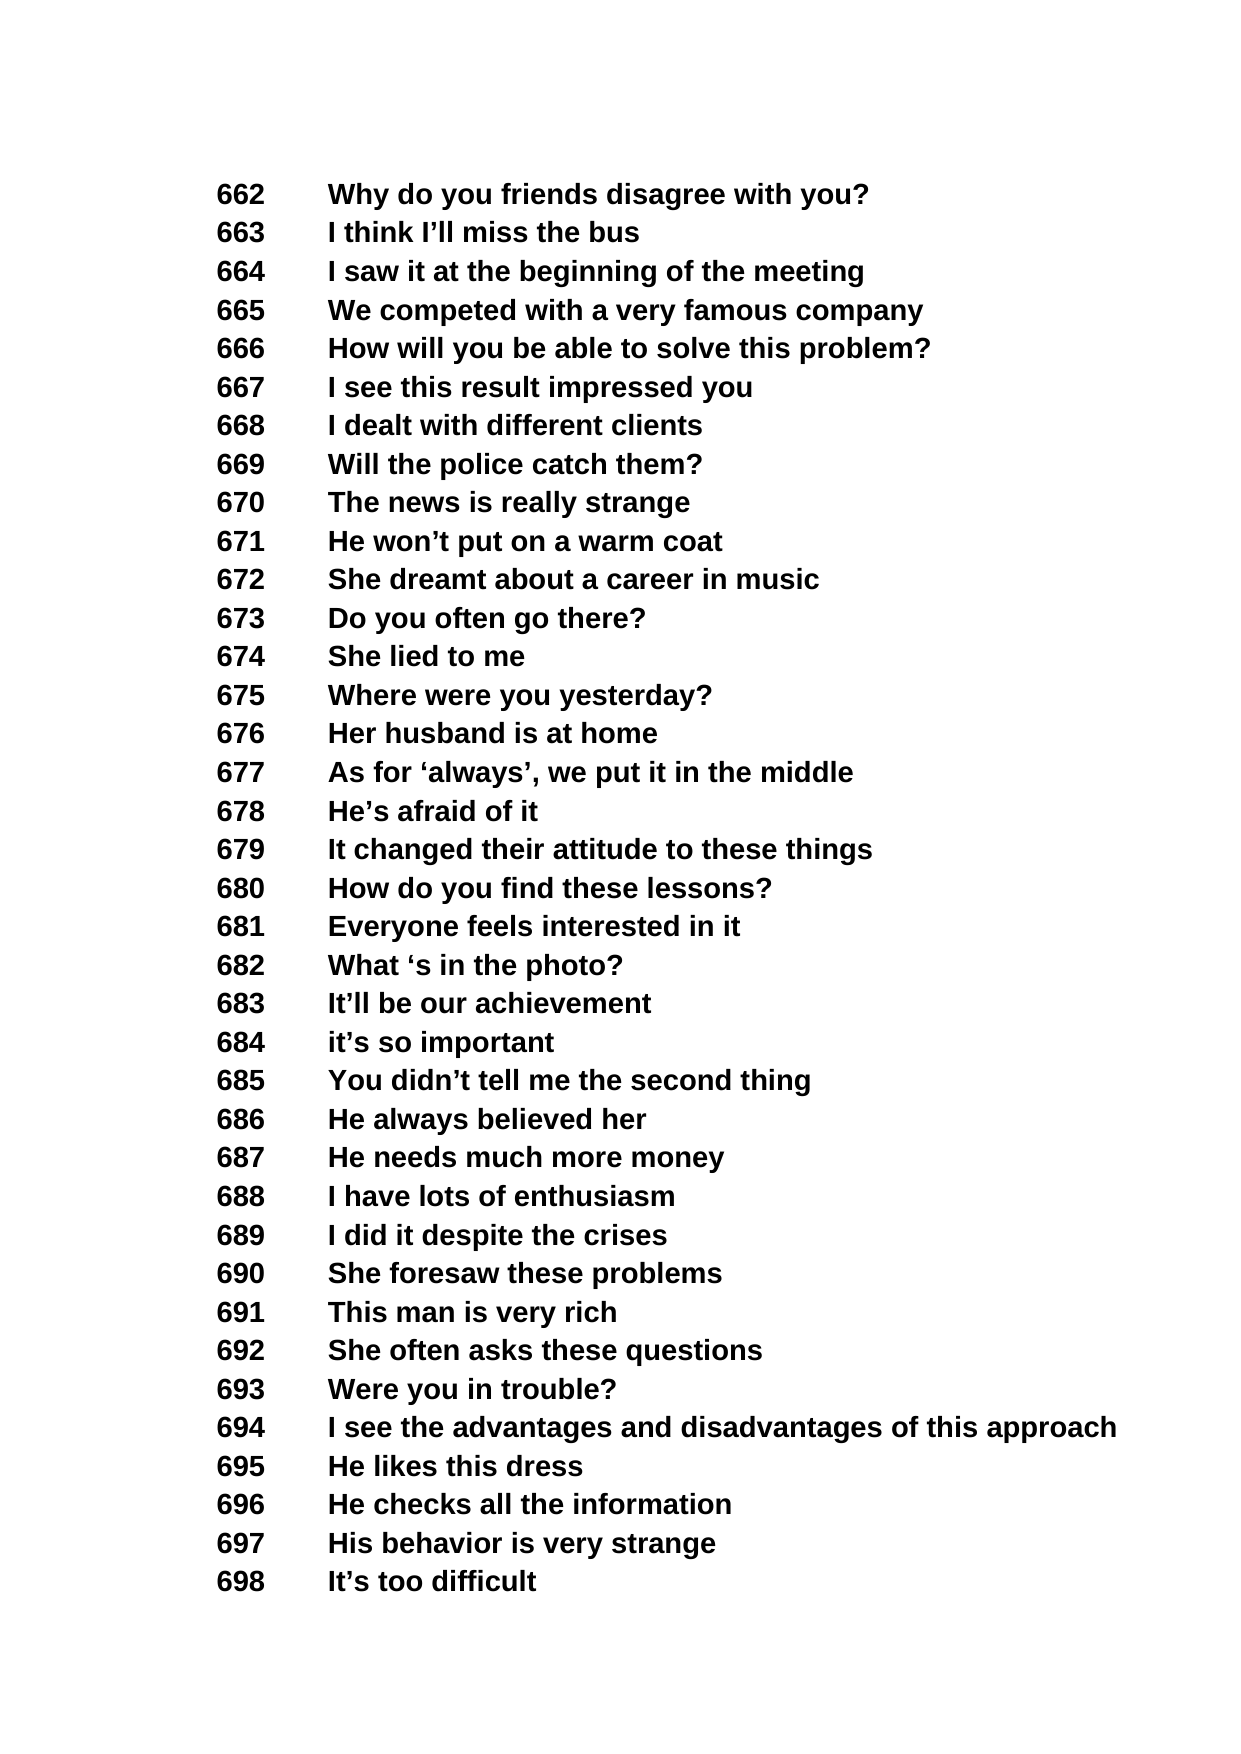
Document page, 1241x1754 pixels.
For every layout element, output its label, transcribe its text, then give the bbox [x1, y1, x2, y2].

list We competed with a very famous company [216, 292, 1149, 326]
list She dreamt about a career in music [216, 562, 1149, 596]
list How do you find these lessons? [216, 871, 1149, 904]
list It’ll be our achievement [216, 986, 1149, 1020]
list Will the police catch them? [216, 447, 1149, 480]
list This man is very rich [216, 1294, 1149, 1328]
list I see this result impressed you [216, 369, 1149, 403]
list it’s so important [216, 1025, 1149, 1058]
list Were you in trouble? [216, 1372, 1149, 1405]
list As for ‘always’, we put it in the middle [216, 755, 1149, 788]
list I see the advantages and disadvantages of this approach [216, 1410, 1149, 1444]
list He checks all the information [216, 1487, 1149, 1521]
list Why do you friends disagree with you? [216, 177, 1149, 210]
list Do you often go there? [216, 601, 1149, 634]
list He won’t put on a warm coat [216, 524, 1149, 557]
list What ‘s in the photo? [216, 948, 1149, 981]
list I think I’ll miss the bus [216, 215, 1149, 249]
list I saw it at the beginning of the meeting [216, 254, 1149, 287]
list Everyone feels interested in it [216, 909, 1149, 943]
list He always believed her [216, 1102, 1149, 1135]
list The news is really strange [216, 485, 1149, 519]
list She lied to me [216, 639, 1149, 673]
list It’s too difficult [216, 1564, 1149, 1598]
list It changed their attitude to these things [216, 832, 1149, 866]
list I dealt with different clients [216, 408, 1149, 442]
list Her husband is at home [216, 716, 1149, 750]
list He’s afraid of it [216, 793, 1149, 827]
list He needs much more money [216, 1140, 1149, 1174]
list He likes this dress [216, 1449, 1149, 1482]
list Where were you yesterday? [216, 678, 1149, 711]
list How will you be able to solve this problem? [216, 331, 1149, 364]
list She foresaw these problems [216, 1256, 1149, 1289]
list She often asks these questions [216, 1333, 1149, 1367]
list I did it despite the crises [216, 1217, 1149, 1251]
list His behavior is very strange [216, 1526, 1149, 1559]
list You didn’t tell me the second thing [216, 1063, 1149, 1097]
list I have lots of enthusiasm [216, 1179, 1149, 1212]
